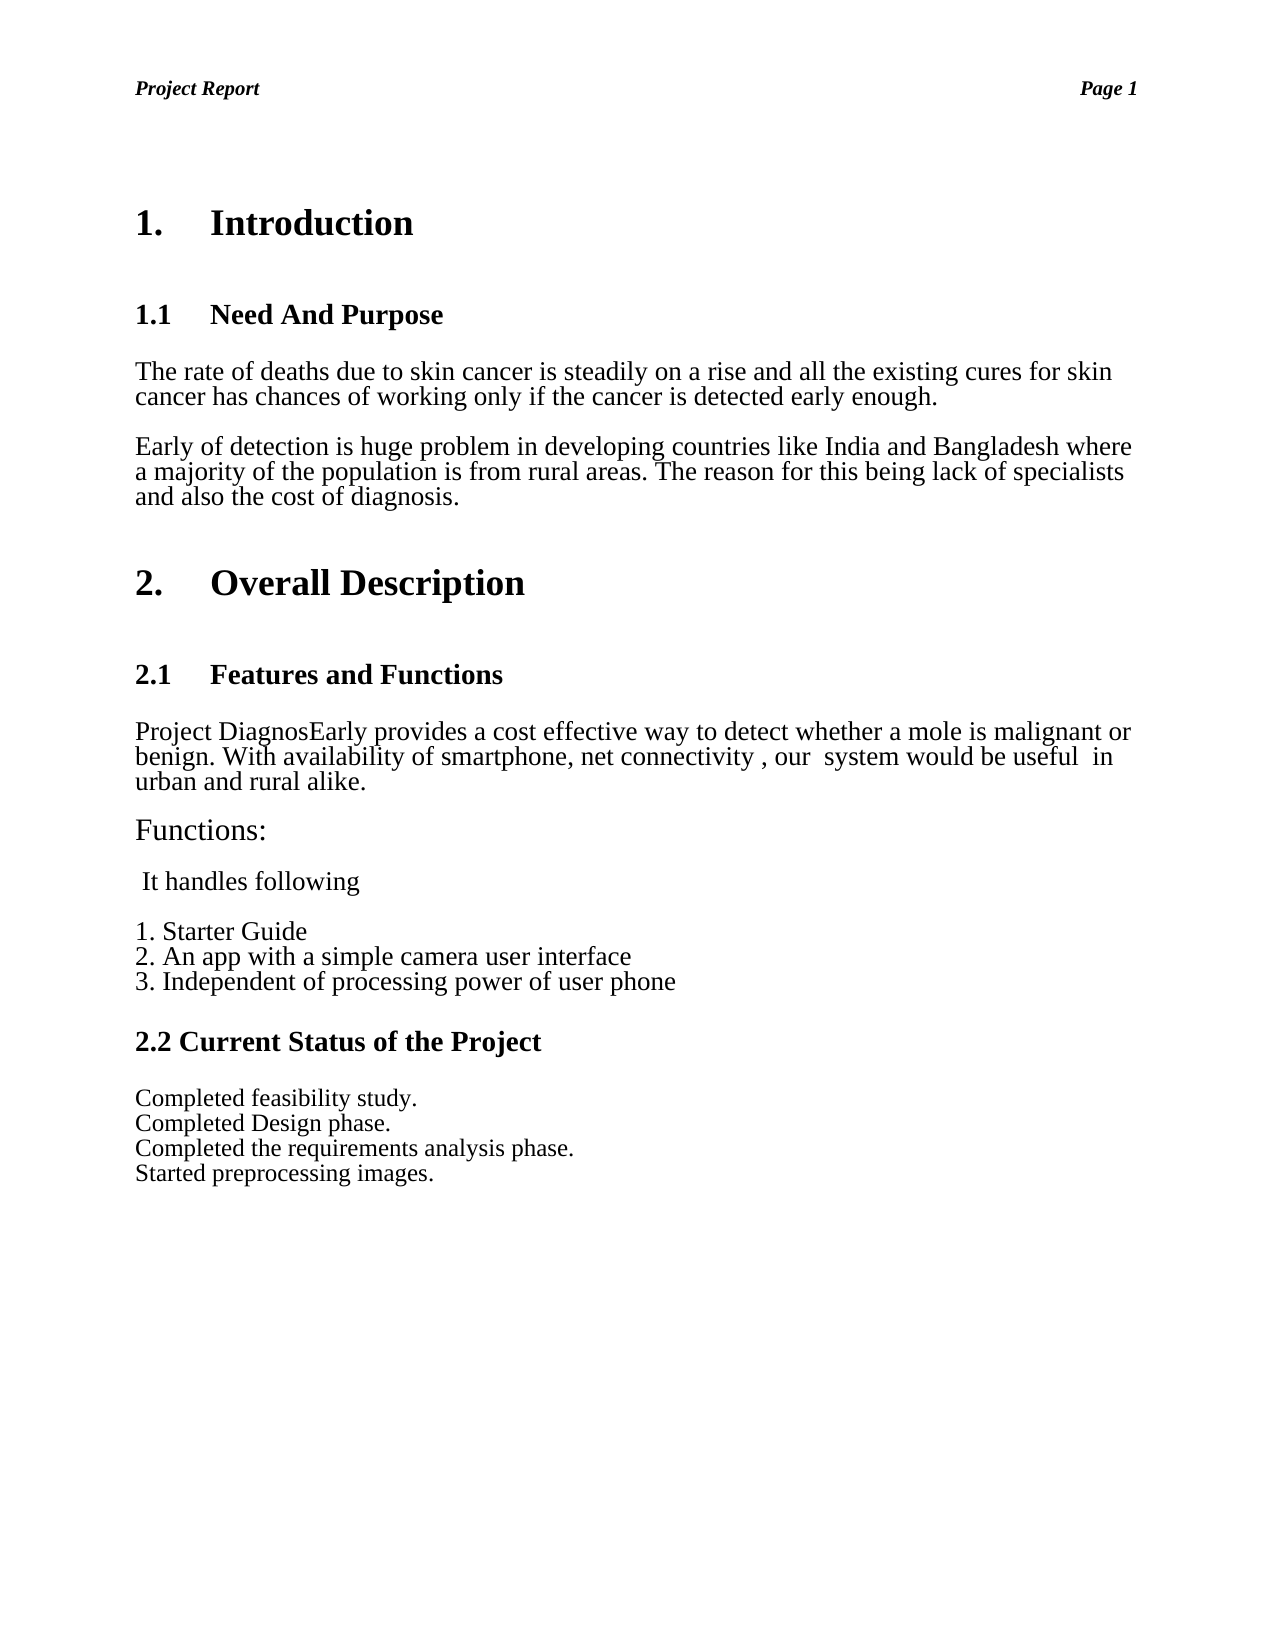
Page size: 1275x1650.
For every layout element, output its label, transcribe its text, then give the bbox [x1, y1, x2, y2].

subtitle Overall Description [135, 560, 1140, 603]
text Project DiagnosEarly provides a cost effective way to detect whether a mole is malignant or benign. With availability of smartphone, net connectivity , our system would be useful in urban and rural alike. [135, 720, 1140, 795]
text 2. An app with a simple camera user interface [135, 945, 1140, 970]
text 3. Independent of processing power of user phone [135, 970, 1140, 995]
text Functions: [135, 820, 1140, 845]
subtitle Need And Purpose [135, 297, 1140, 331]
subtitle Features and Functions [135, 657, 1140, 691]
text Early of detection is huge problem in developing countries like India and Bangladesh where a majority of the population is from rural areas. The reason for this being lack of specialists and also the cost of diagnosis. [135, 410, 1140, 510]
text Completed feasibility study. [135, 1087, 1140, 1112]
subtitle 2.2 Current Status of the Project [135, 1024, 1140, 1058]
text Completed Design phase. [135, 1112, 1140, 1137]
text The rate of deaths due to skin cancer is steadily on a rise and all the existing cures for skin cancer has chances of working only if the cancer is detected early enough. [135, 360, 1140, 410]
text It handles following [135, 870, 1140, 895]
text Completed the requirements analysis phase. [135, 1137, 1140, 1162]
subtitle Introduction [135, 200, 1140, 243]
text 1. Starter Guide [135, 920, 1140, 945]
text Started preprocessing images. [135, 1162, 1140, 1187]
